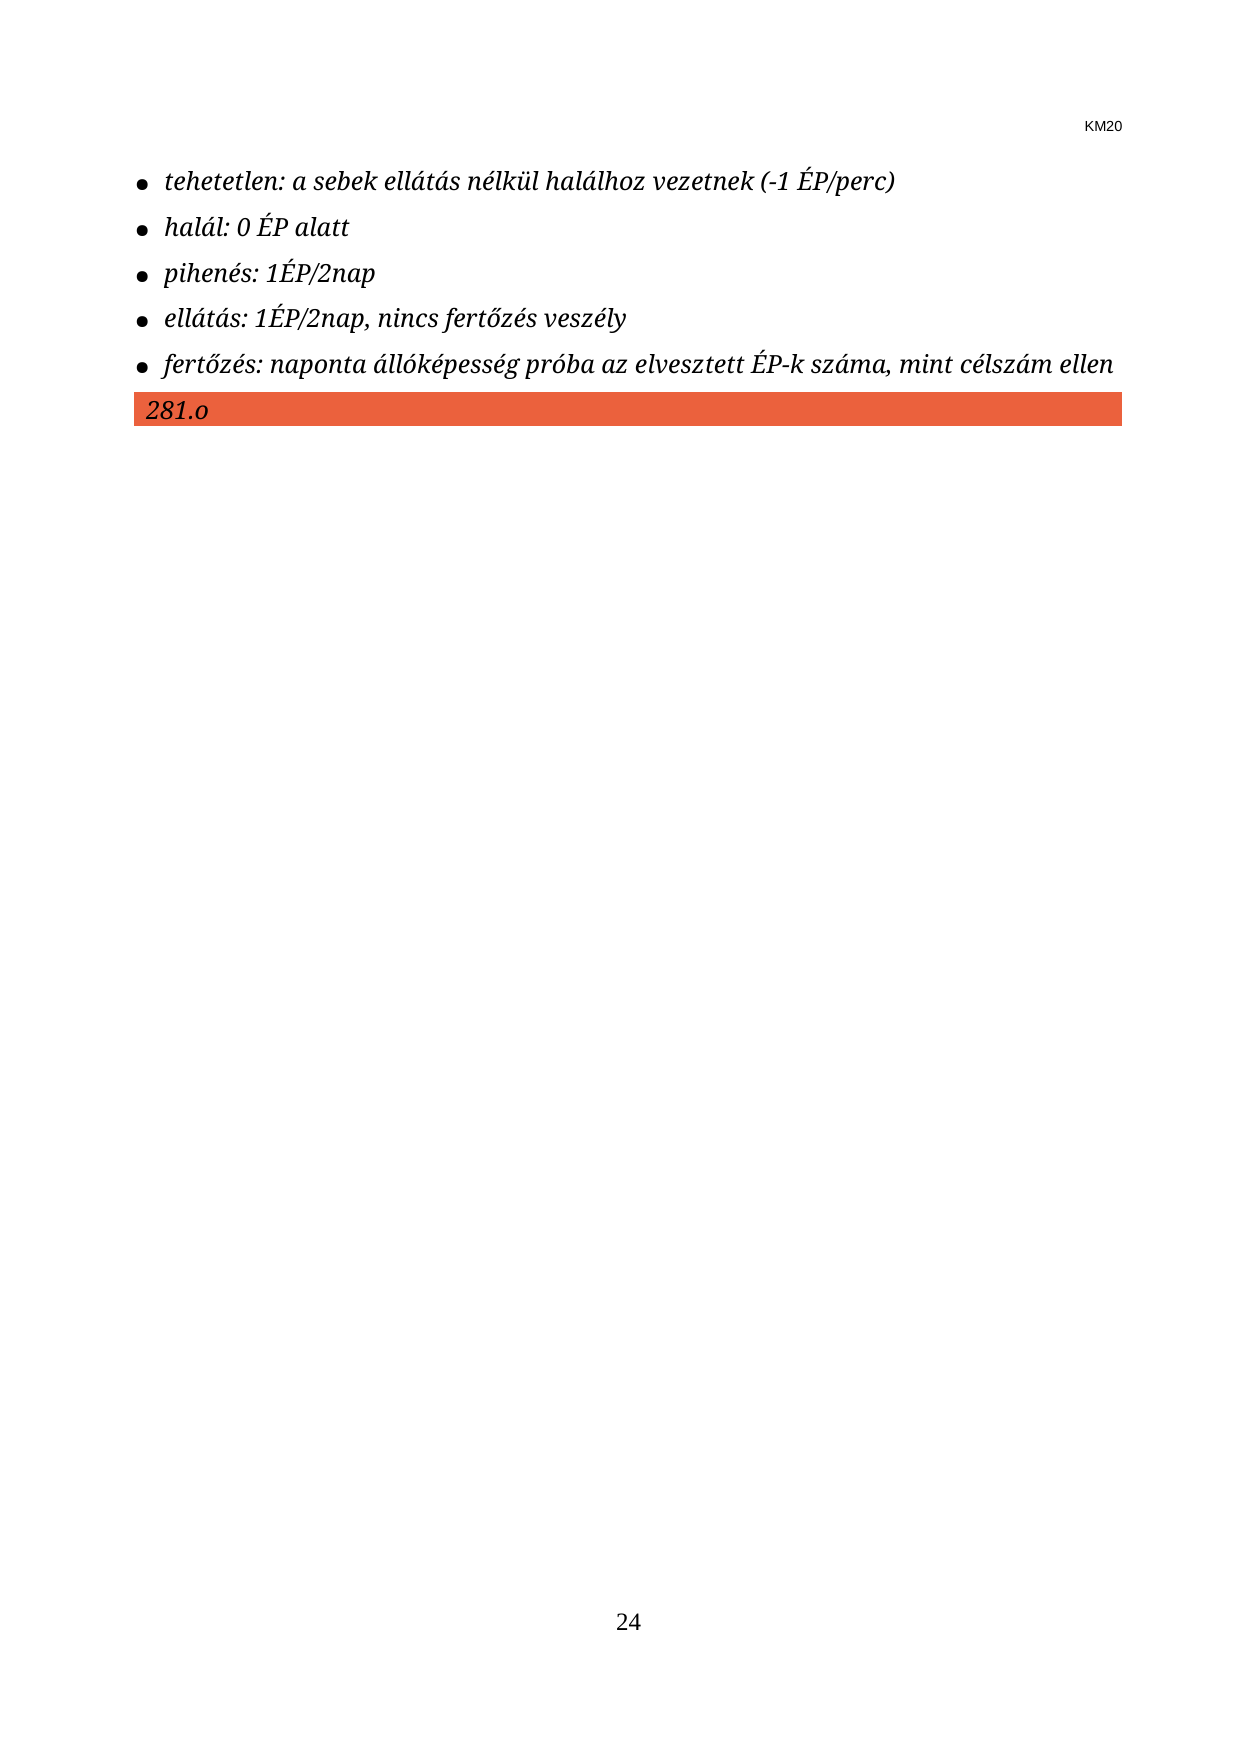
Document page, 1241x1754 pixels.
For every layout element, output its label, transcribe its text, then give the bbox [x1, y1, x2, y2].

list tehetetlen: a sebek ellátás nélkül halálhoz vezetnek (-1 ÉP/perc) [134, 164, 1122, 198]
list ellátás: 1ÉP/2nap, nincs fertőzés veszély [134, 301, 1122, 335]
list pihenés: 1ÉP/2nap [134, 255, 1122, 289]
text 281.o [134, 392, 1122, 426]
list halál: 0 ÉP alatt [134, 209, 1122, 243]
list fertőzés: naponta állóképesség próba az elvesztett ÉP-k száma, mint célszám ellen [134, 347, 1122, 381]
